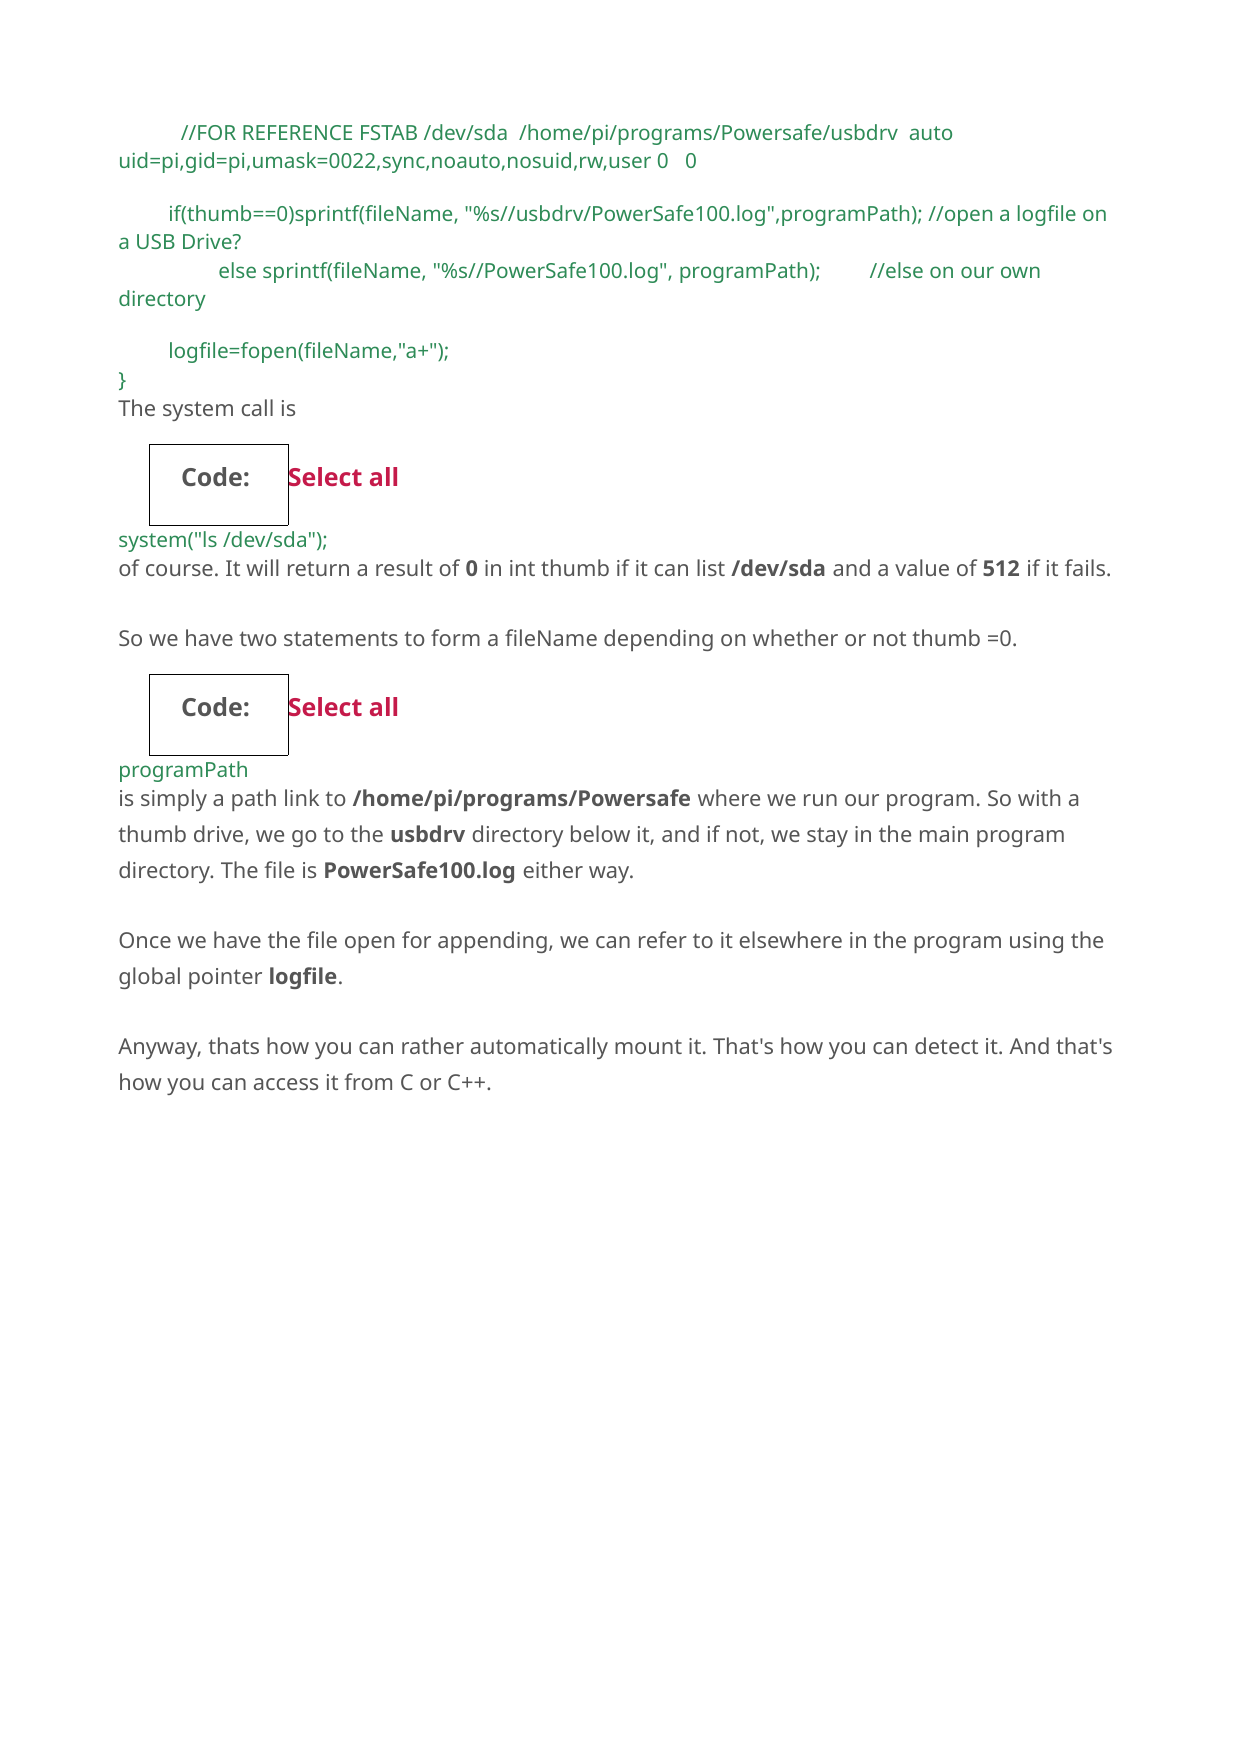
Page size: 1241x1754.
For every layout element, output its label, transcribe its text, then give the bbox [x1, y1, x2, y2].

text } [118, 365, 1122, 393]
text logfile=fopen(fileName,"a+"); [118, 336, 1122, 365]
text Code: [150, 445, 288, 525]
text programPath [118, 755, 1122, 783]
text system("ls /dev/sda"); [118, 525, 1122, 553]
text The system call is [118, 393, 1122, 423]
text Code: [150, 675, 288, 755]
text else sprintf(fileName, "%s//PowerSafe100.log", programPath); //else on our own directory [118, 256, 1122, 313]
text Select all [289, 674, 1122, 755]
text is simply a path link to /home/pi/programs/Powersafe where we run our program. So with a thumb drive, we go to the usbdrv directory below it, and if not, we stay in the main program directory. The file is PowerSafe100.log either way. Once we have the file open for appending, we can refer to it elsewhere in the program using the global pointer logfile. Anyway, thats how you can rather automatically mount it. That's how you can detect it. And that's how you can access it from C or C++. [118, 783, 1122, 1096]
text //FOR REFERENCE FSTAB /dev/sda /home/pi/programs/Powersafe/usbdrv auto uid=pi,gid=pi,umask=0022,sync,noauto,nosuid,rw,user 0 0 [118, 118, 1122, 175]
text Select all [289, 444, 1122, 525]
text of course. It will return a result of 0 in int thumb if it can list /dev/sda and a value of 512 if it fails. So we have two statements to form a fileName depending on whether or not thumb =0. [118, 553, 1122, 653]
text if(thumb==0)sprintf(fileName, "%s//usbdrv/PowerSafe100.log",programPath); //open a logfile on a USB Drive? [118, 199, 1122, 256]
